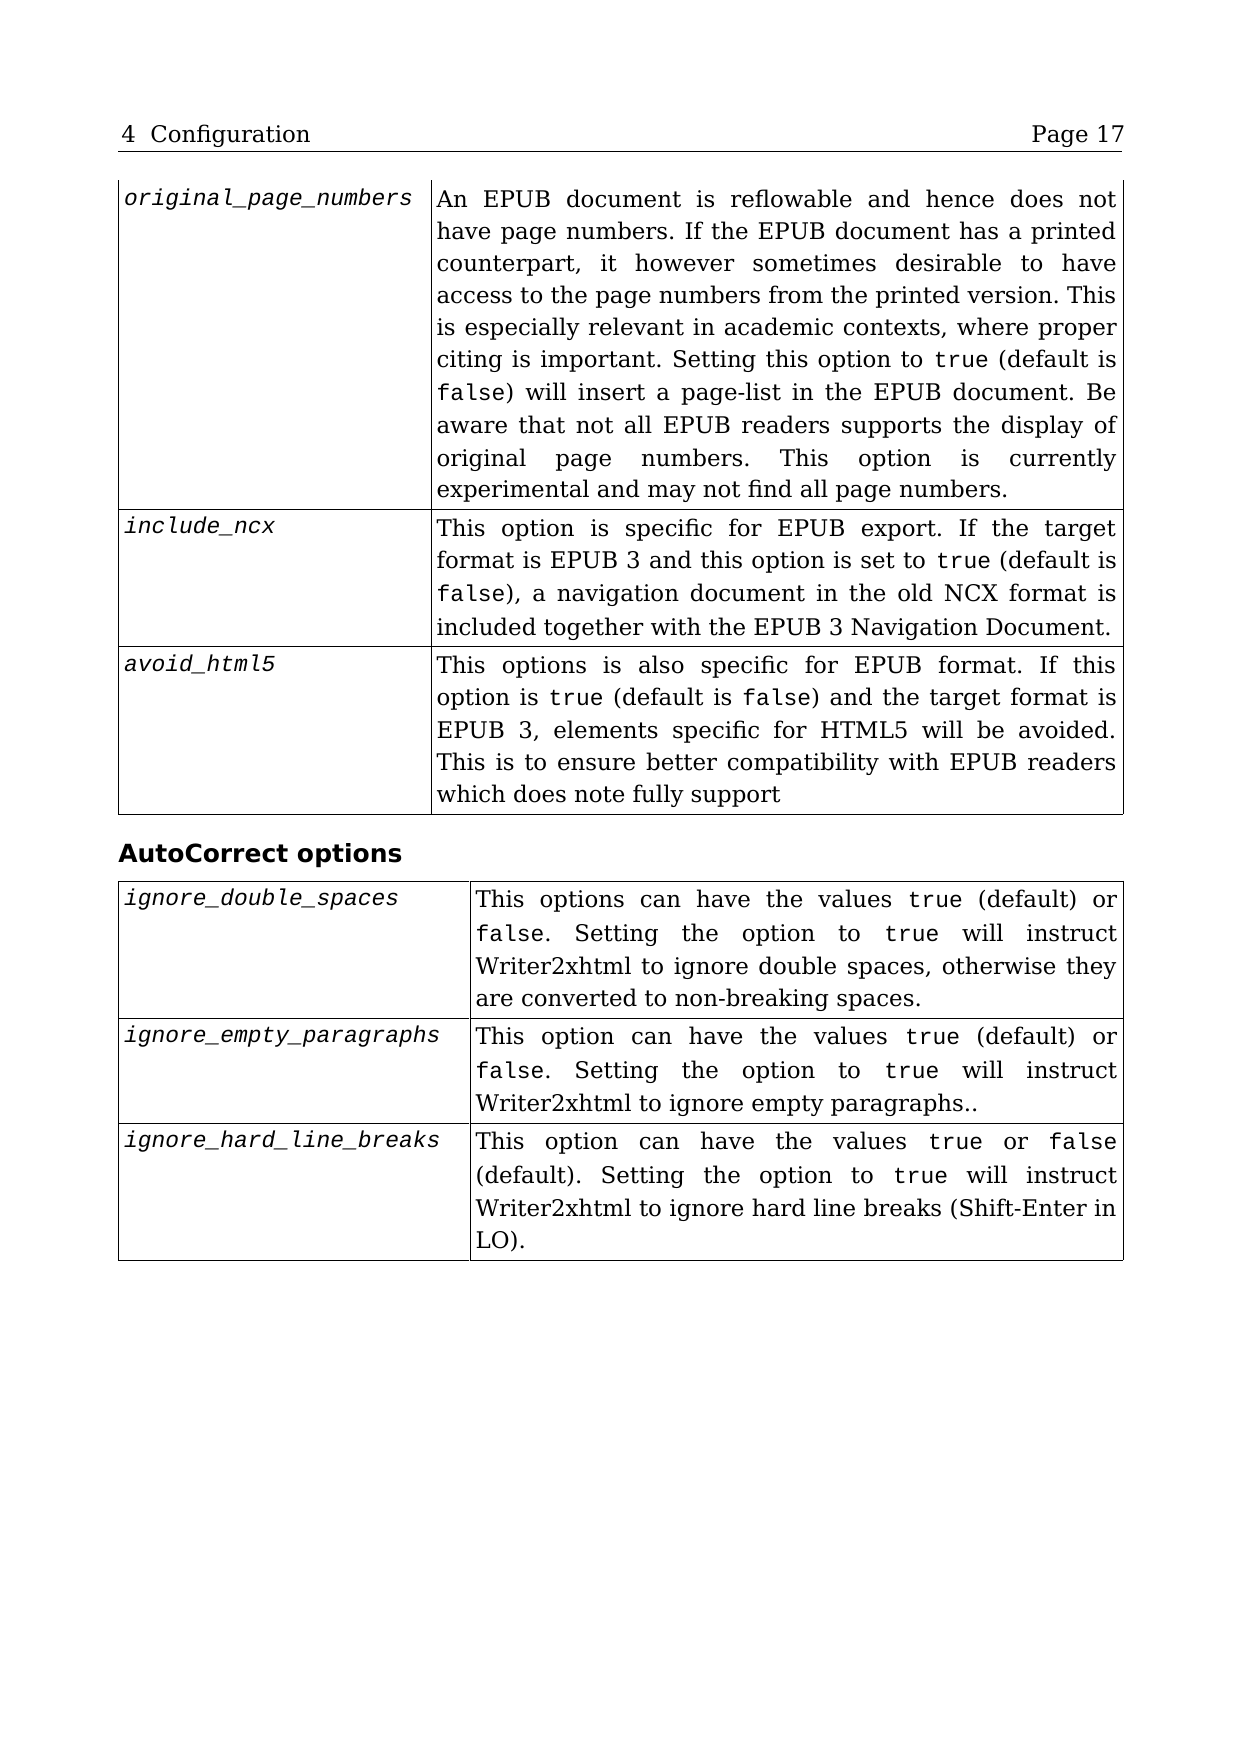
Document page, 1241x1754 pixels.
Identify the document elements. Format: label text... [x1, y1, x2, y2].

table_cell This option can have the values true (default) or false. Setting the option to true will instruct Writer2xhtml to ignore empty paragraphs.. [471, 1019, 1123, 1123]
table_header This options can have the values true (default) or false. Setting the option to true will instruct Writer2xhtml to ignore double spaces, otherwise they are converted to non-breaking spaces. [471, 882, 1123, 1018]
table_cell original_page_numbers [119, 180, 431, 509]
table_header ignore_double_spaces [119, 882, 469, 1018]
table_cell This options is also specific for EPUB format. If this option is true (default is false) and the target format is EPUB 3, elements specific for HTML5 will be avoided. This is to ensure better compatibility with EPUB readers which does note fully support [432, 647, 1123, 814]
table_cell avoid_html5 [119, 647, 431, 814]
subtitle AutoCorrect options [118, 839, 1122, 868]
table_cell include_ncx [119, 510, 431, 646]
table_cell This option can have the values true or false (default). Setting the option to true will instruct Writer2xhtml to ignore hard line breaks (Shift-Enter in LO). [471, 1124, 1123, 1260]
table_cell This option is specific for EPUB export. If the target format is EPUB 3 and this option is set to true (default is false), a navigation document in the old NCX format is included together with the EPUB 3 Navigation Document. [432, 510, 1123, 646]
table_cell ignore_hard_line_breaks [119, 1124, 469, 1260]
table_cell An EPUB document is reflowable and hence does not have page numbers. If the EPUB document has a printed counterpart, it however sometimes desirable to have access to the page numbers from the printed version. This is especially relevant in academic contexts, where proper citing is important. Setting this option to true (default is false) will insert a page-list in the EPUB document. Be aware that not all EPUB readers supports the display of original page numbers. This option is currently experimental and may not find all page numbers. [432, 180, 1123, 509]
table_cell ignore_empty_paragraphs [119, 1019, 469, 1123]
